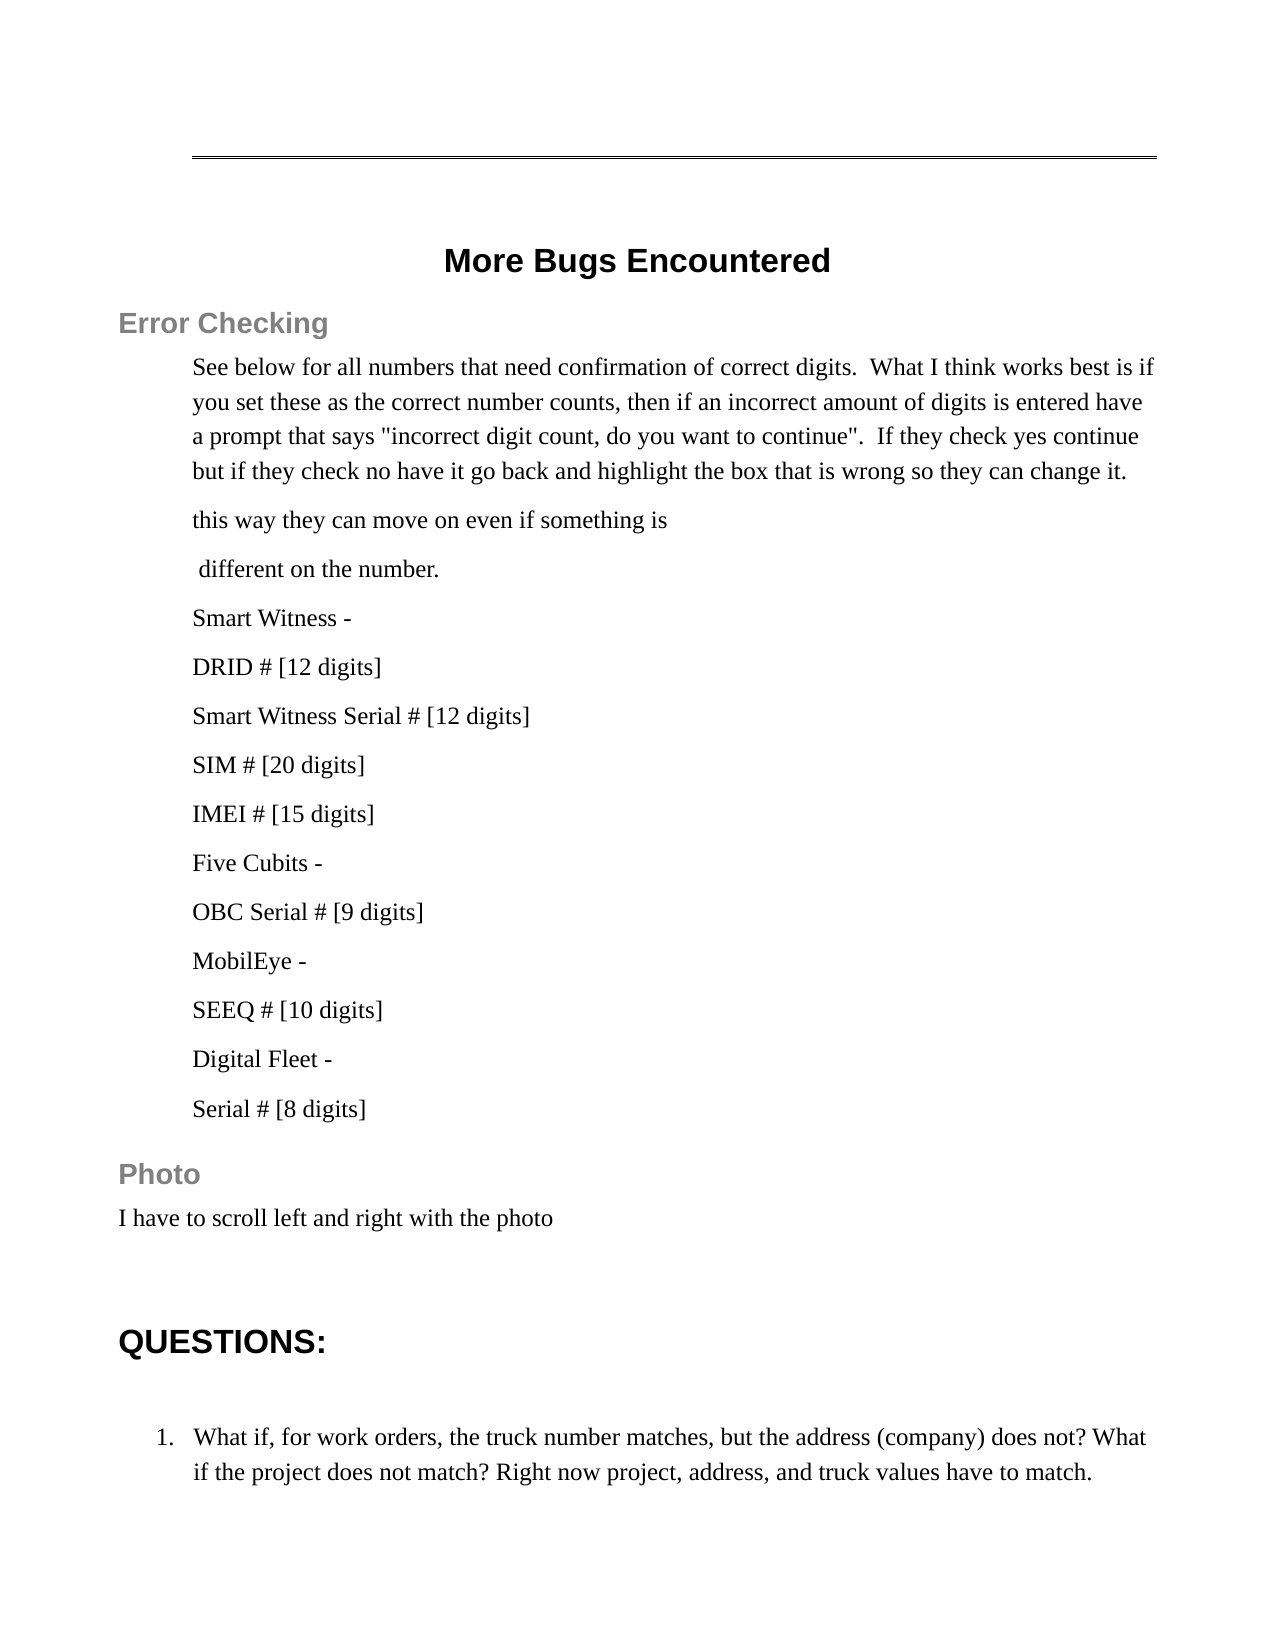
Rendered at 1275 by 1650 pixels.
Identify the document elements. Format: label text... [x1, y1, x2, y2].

text this way they can move on even if something is [192, 505, 1157, 534]
text SEEQ # [10 digits] [192, 996, 1157, 1024]
text Serial # [8 digits] [192, 1094, 1157, 1122]
subtitle Error Checking [118, 306, 1157, 340]
text I have to scroll left and right with the photo [118, 1203, 1157, 1232]
text See below for all numbers that need confirmation of correct digits. What I think works best is if you set these as the correct number counts, then if an incorrect amount of digits is entered have a prompt that says "incorrect digit count, do you want to continue". If they check yes continue but if they check no have it go back and highlight the box that is wrong so they can change it. [192, 352, 1157, 484]
subtitle Photo [118, 1157, 1157, 1191]
text MobilEye - [192, 946, 1157, 975]
subtitle QUESTIONS: [118, 1322, 1157, 1361]
text Smart Witness - [192, 603, 1157, 632]
subtitle More Bugs Encountered [118, 241, 1157, 279]
text different on the number. [192, 554, 1157, 583]
list What if, for work orders, the truck number matches, but the address (company) does not? What if the project does not match? Right now project, address, and truck values have to match. [156, 1422, 1157, 1486]
text Five Cubits - [192, 848, 1157, 877]
text SIM # [20 digits] [192, 750, 1157, 779]
text DRID # [12 digits] [192, 652, 1157, 681]
text IMEI # [15 digits] [192, 799, 1157, 828]
text OBC Serial # [9 digits] [192, 897, 1157, 926]
text Digital Fleet - [192, 1044, 1157, 1073]
text Smart Witness Serial # [12 digits] [192, 701, 1157, 730]
